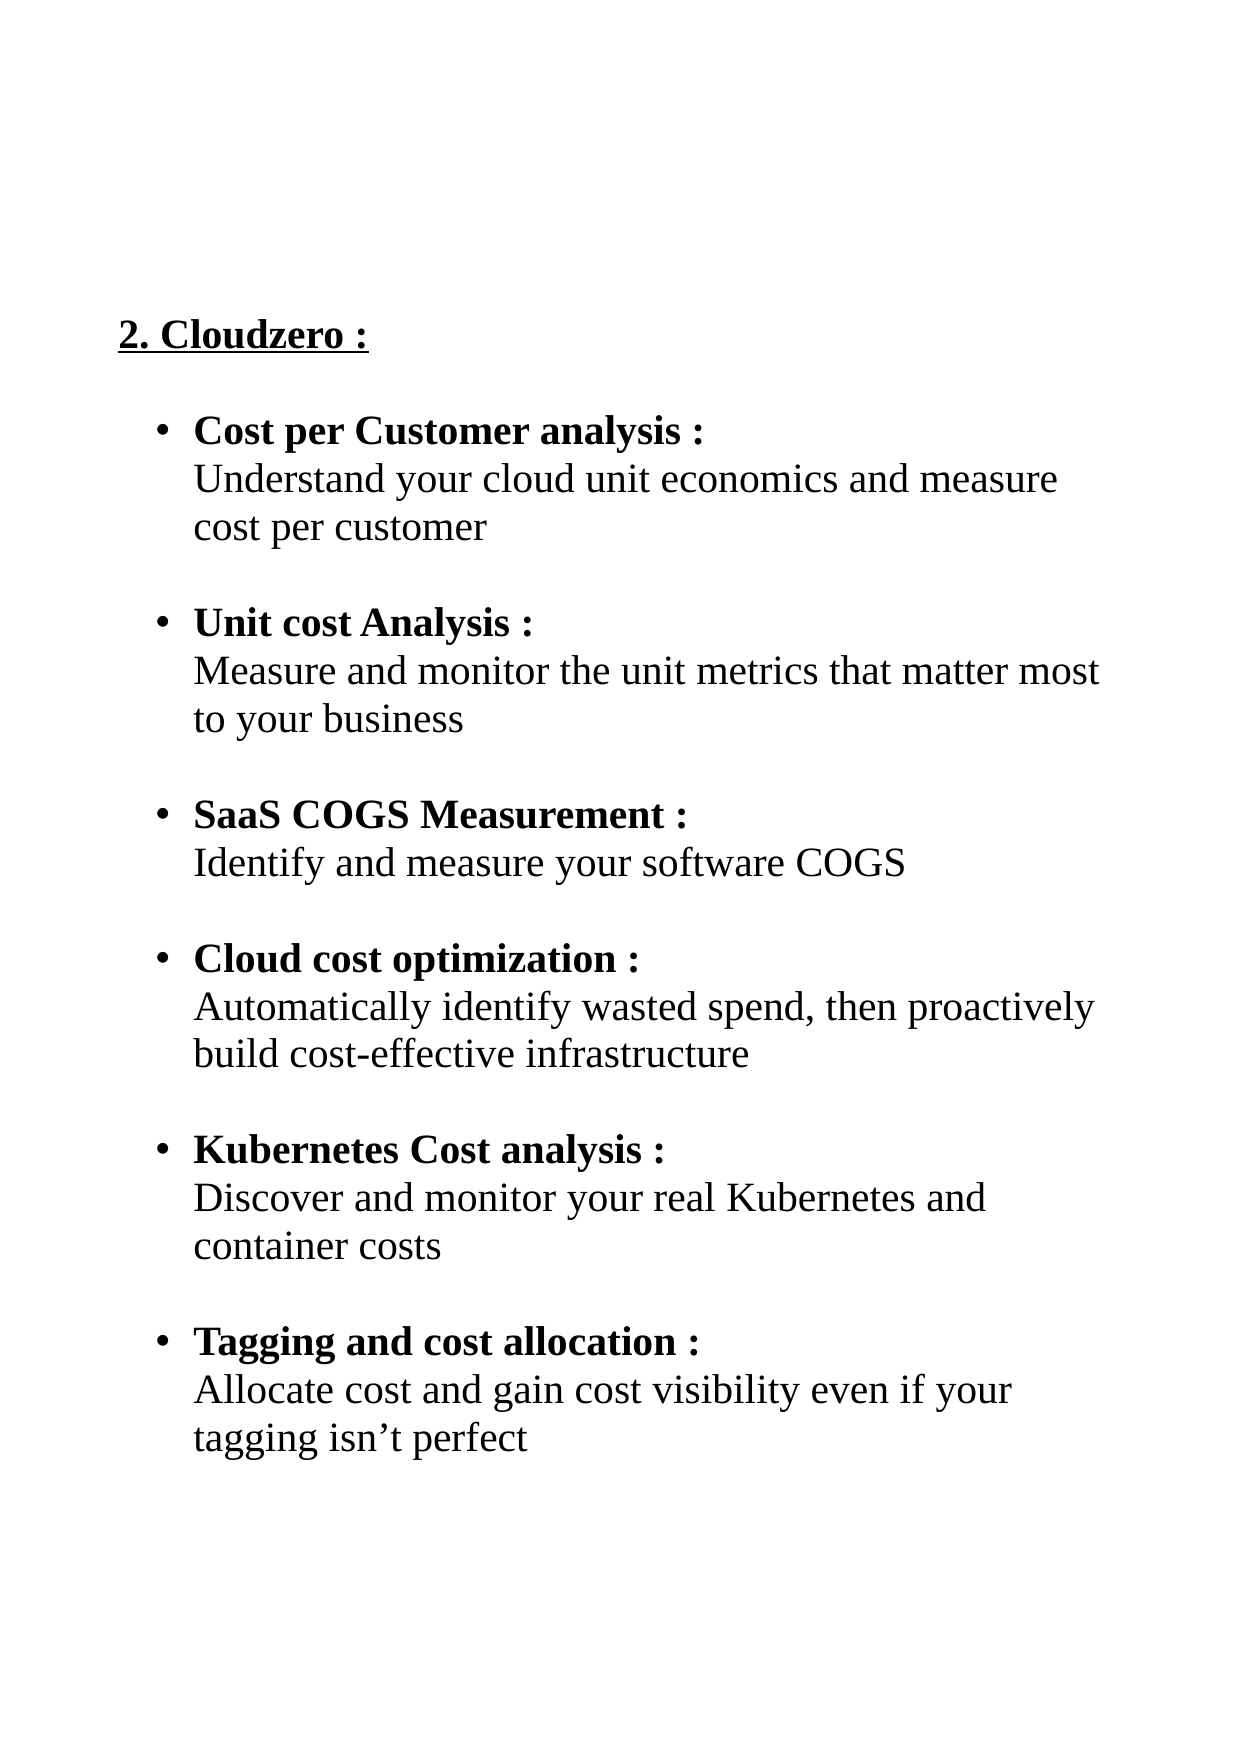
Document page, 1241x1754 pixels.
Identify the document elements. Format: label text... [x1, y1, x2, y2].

list Cost per Customer analysis : [156, 406, 1122, 454]
list Understand your cloud unit economics and measure cost per customer [156, 454, 1122, 549]
list Measure and monitor the unit metrics that matter most to your business [156, 645, 1122, 741]
list Automatically identify wasted spend, then proactively build cost-effective infrastructure [156, 981, 1122, 1077]
list Allocate cost and gain cost visibility even if your tagging isn’t perfect [156, 1364, 1122, 1460]
list Identify and measure your software COGS [156, 837, 1122, 885]
list Tagging and cost allocation : [156, 1317, 1122, 1364]
list Unit cost Analysis : [156, 597, 1122, 645]
list Kubernetes Cost analysis : [156, 1125, 1122, 1173]
text 2. Cloudzero : [118, 310, 1122, 358]
list SaaS COGS Measurement : [156, 789, 1122, 837]
list Cloud cost optimization : [156, 933, 1122, 981]
list Discover and monitor your real Kubernetes and container costs [156, 1173, 1122, 1269]
